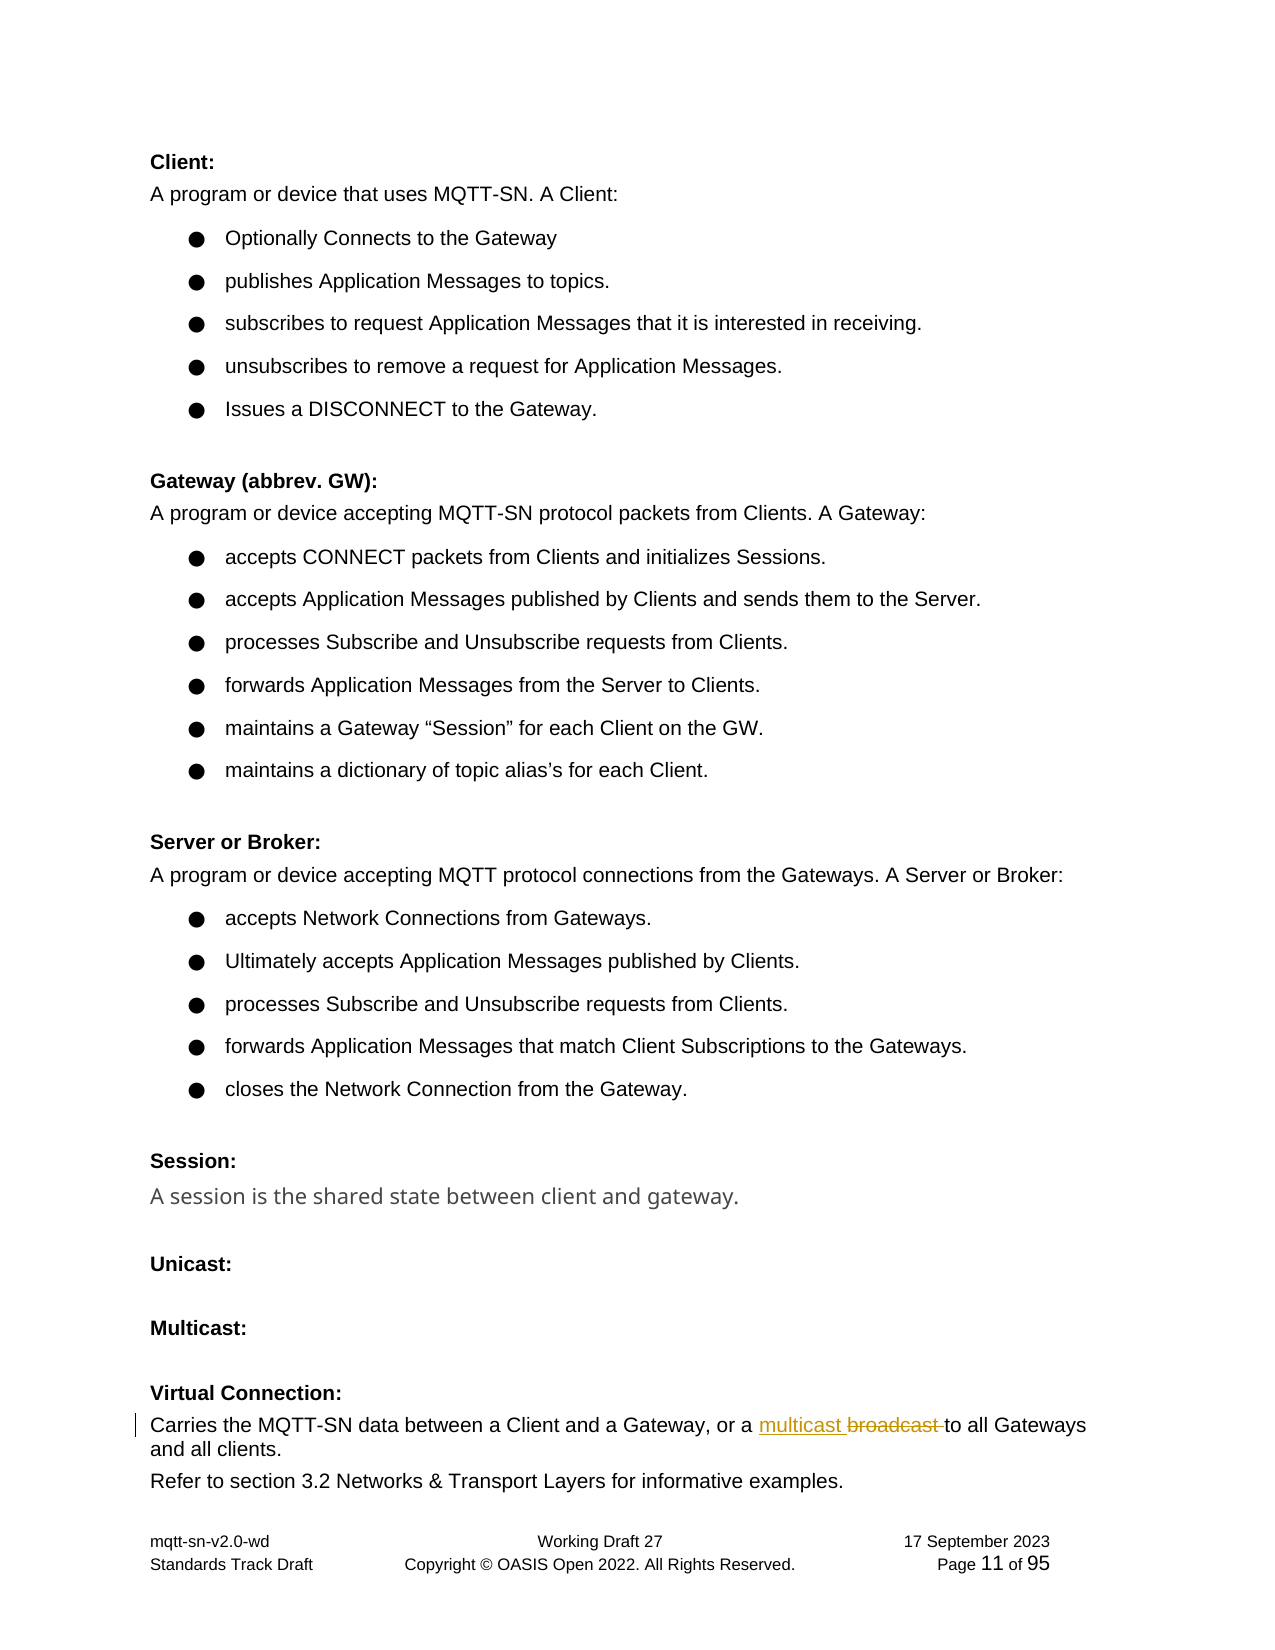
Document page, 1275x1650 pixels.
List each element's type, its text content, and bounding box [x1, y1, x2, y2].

list maintains a Gateway “Session” for each Client on the GW. [187, 704, 1125, 747]
text Refer to section 3.2 Networks & Transport Layers for informative examples. [150, 1469, 1125, 1493]
list accepts CONNECT packets from Clients and initializes Sessions. [187, 533, 1125, 576]
text Server or Broker: [150, 830, 1125, 854]
list forwards Application Messages from the Server to Clients. [187, 661, 1125, 704]
list unsubscribes to remove a request for Application Messages. [187, 343, 1125, 385]
list Optionally Connects to the Gateway [187, 214, 1125, 257]
text Client: [150, 150, 1125, 174]
text A program or device that uses MQTT-SN. A Client: [150, 182, 1125, 206]
list closes the Network Connection from the Gateway. [187, 1066, 1125, 1108]
list processes Subscribe and Unsubscribe requests from Clients. [187, 619, 1125, 661]
text Multicast: [150, 1316, 1125, 1340]
list forwards Application Messages that match Client Subscriptions to the Gateways. [187, 1023, 1125, 1066]
list Issues a DISCONNECT to the Gateway. [187, 385, 1125, 428]
list accepts Application Messages published by Clients and sends them to the Server. [187, 576, 1125, 619]
text A session is the shared state between client and gateway. [150, 1181, 1125, 1211]
text Gateway (abbrev. GW): [150, 469, 1125, 493]
text Carries the MQTT-SN data between a Client and a Gateway, or a multicast to all Gateways and all clients. [150, 1413, 1125, 1461]
text Virtual Connection: [150, 1381, 1125, 1405]
list subscribes to request Application Messages that it is interested in receiving. [187, 300, 1125, 343]
text A program or device accepting MQTT protocol connections from the Gateways. A Server or Broker: [150, 862, 1125, 886]
text Session: [150, 1149, 1125, 1173]
text Unicast: [150, 1252, 1125, 1276]
text A program or device accepting MQTT-SN protocol packets from Clients. A Gateway: [150, 501, 1125, 525]
list accepts Network Connections from Gateways. [187, 895, 1125, 937]
list processes Subscribe and Unsubscribe requests from Clients. [187, 980, 1125, 1023]
list maintains a dictionary of topic alias’s for each Client. [187, 747, 1125, 789]
list publishes Application Messages to topics. [187, 257, 1125, 300]
list Ultimately accepts Application Messages published by Clients. [187, 937, 1125, 980]
